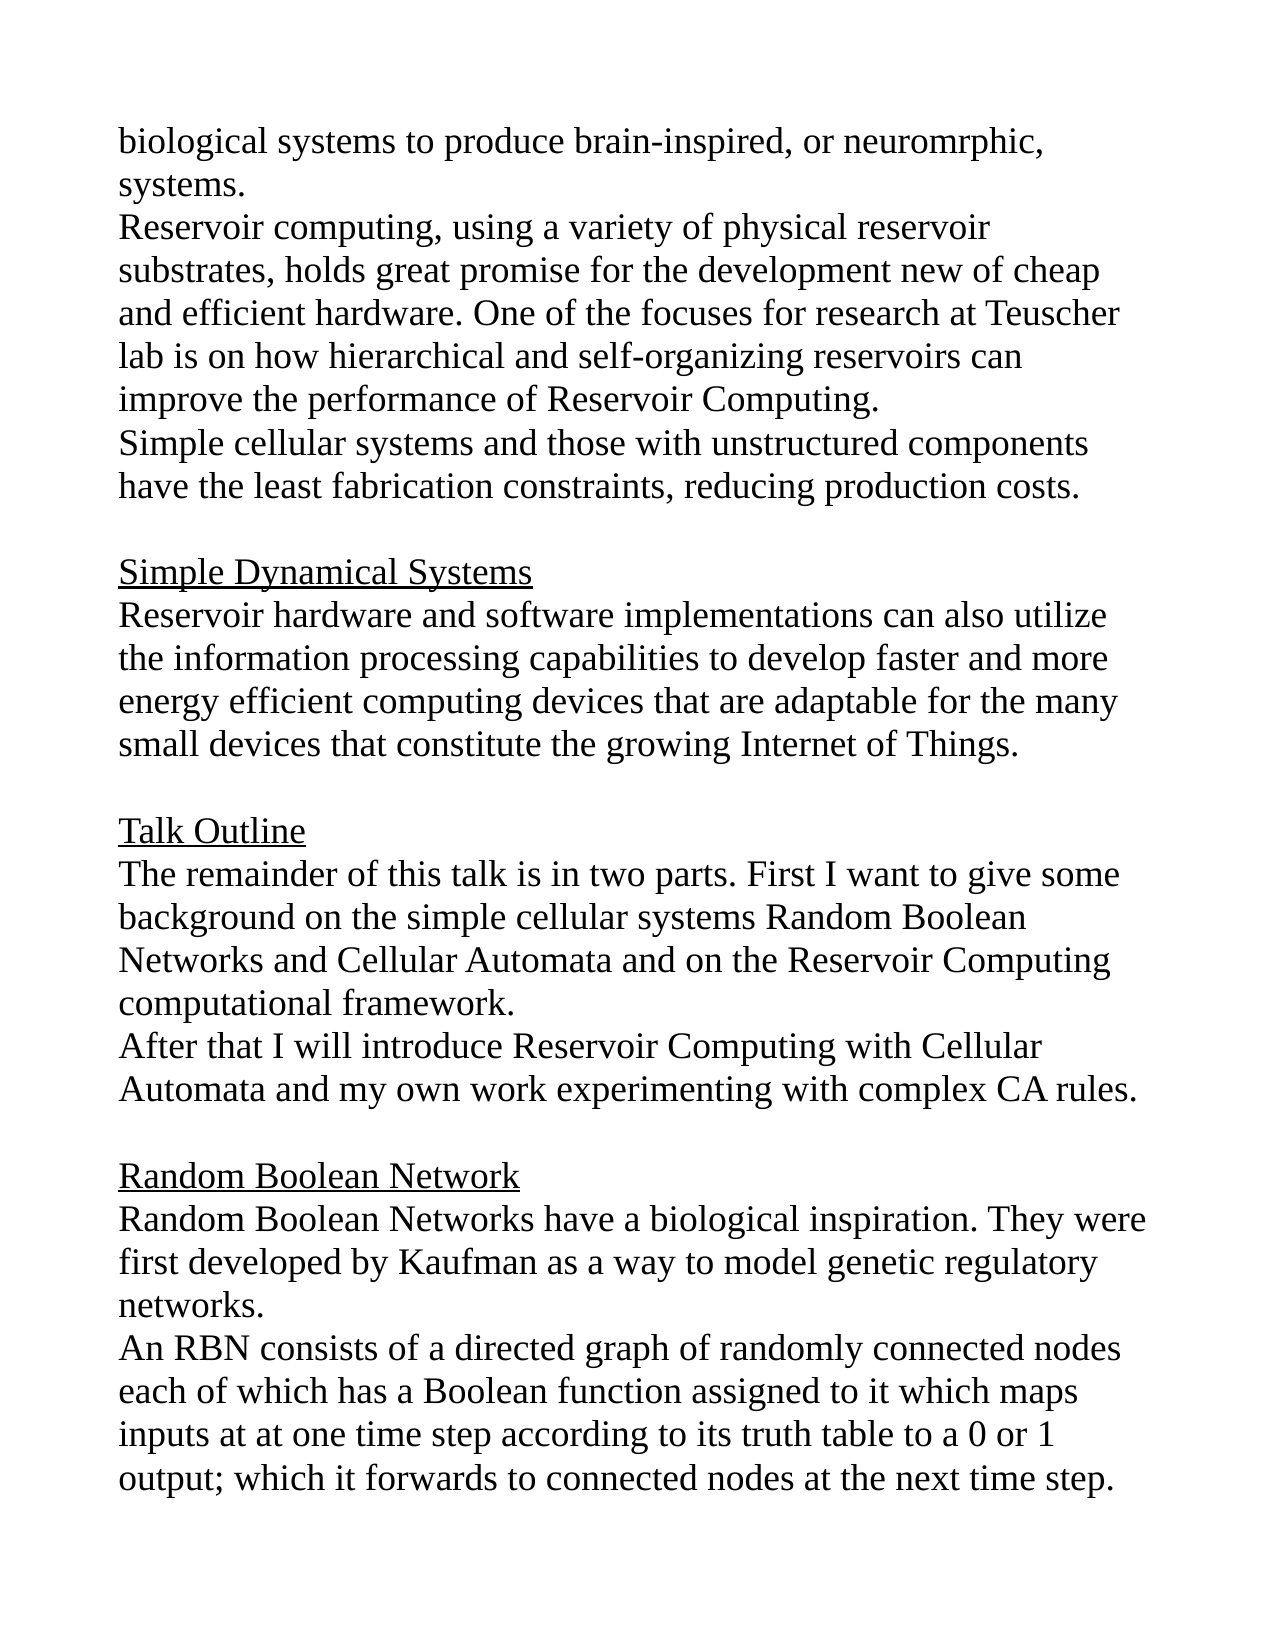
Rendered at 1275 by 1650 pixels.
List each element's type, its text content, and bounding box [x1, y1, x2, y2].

text Random Boolean Network [118, 1153, 1157, 1196]
text An RBN consists of a directed graph of randomly connected nodes each of which has a Boolean function assigned to it which maps inputs at at one time step according to its truth table to a 0 or 1 output; which it forwards to connected nodes at the next time step. [118, 1326, 1157, 1498]
text The remainder of this talk is in two parts. First I want to give some background on the simple cellular systems Random Boolean Networks and Cellular Automata and on the Reservoir Computing computational framework. [118, 851, 1157, 1024]
text Random Boolean Networks have a biological inspiration. They were first developed by Kaufman as a way to model genetic regulatory networks. [118, 1196, 1157, 1326]
text Simple Dynamical Systems [118, 549, 1157, 592]
text biological systems to produce brain-inspired, or neuromrphic, systems. [118, 118, 1157, 204]
text After that I will introduce Reservoir Computing with Cellular Automata and my own work experimenting with complex CA rules. [118, 1024, 1157, 1110]
text Reservoir hardware and software implementations can also utilize the information processing capabilities to develop faster and more energy efficient computing devices that are adaptable for the many small devices that constitute the growing Internet of Things. [118, 592, 1157, 765]
text Talk Outline [118, 808, 1157, 851]
text Simple cellular systems and those with unstructured components have the least fabrication constraints, reducing production costs. [118, 420, 1157, 506]
text Reservoir computing, using a variety of physical reservoir substrates, holds great promise for the development new of cheap and efficient hardware. One of the focuses for research at Teuscher lab is on how hierarchical and self-organizing reservoirs can improve the performance of Reservoir Computing. [118, 204, 1157, 420]
